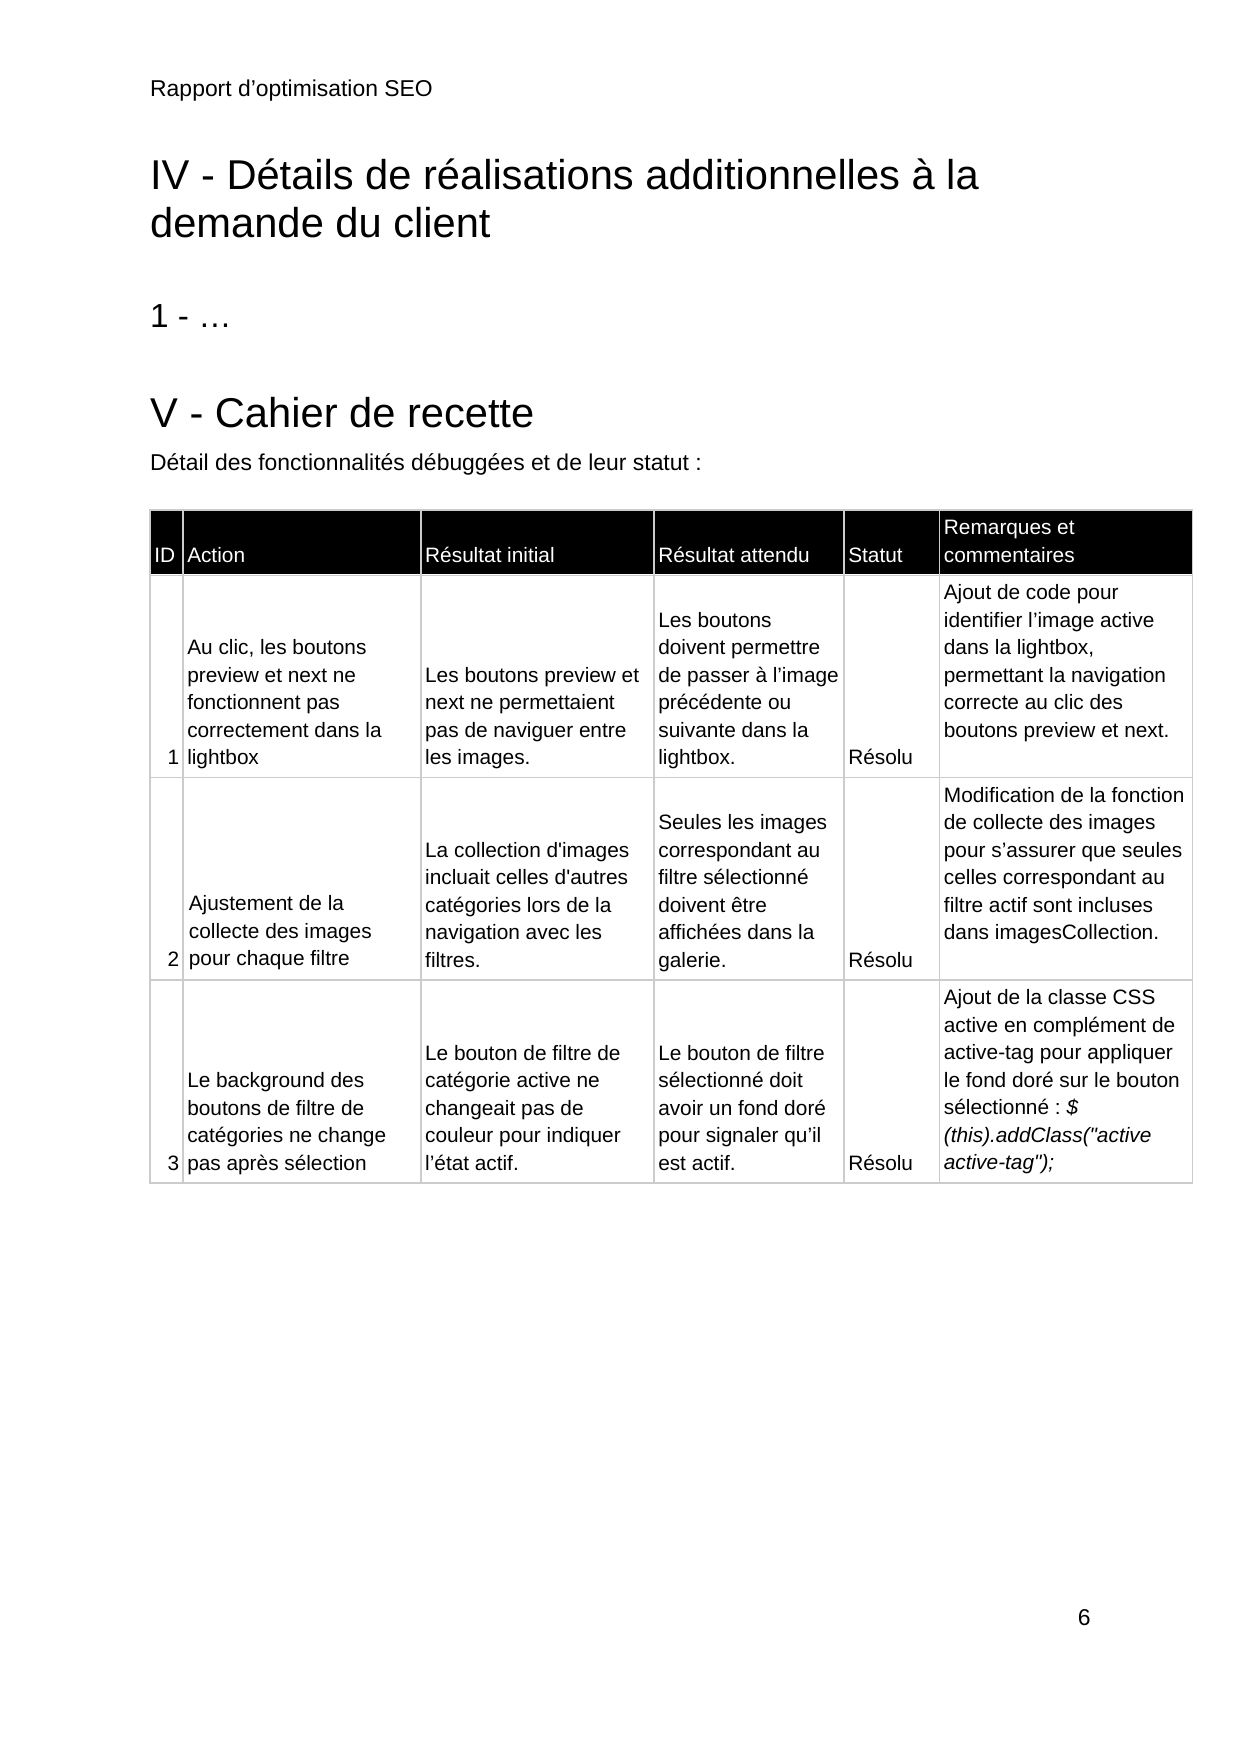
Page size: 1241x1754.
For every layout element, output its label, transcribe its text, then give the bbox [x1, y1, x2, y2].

table_header ID [151, 511, 182, 574]
table_cell Résolu [845, 778, 939, 979]
table_header [187, 859, 197, 889]
table_header Ajustement de la collecte des images pour chaque filtre [187, 889, 417, 975]
table_cell [184, 778, 420, 979]
table_cell Ajout de la classe CSS active en complément de active-tag pour appliquer le fond doré sur le bouton sélectionné : $(this).addClass("active active-tag"); [940, 981, 1192, 1182]
table_cell Résolu [845, 981, 939, 1182]
table_cell Seules les images correspondant au filtre sélectionné doivent être affichées dans la galerie. [655, 778, 843, 979]
table_cell 1 [151, 576, 182, 777]
text Détail des fonctionnalités débuggées et de leur statut : [150, 449, 1090, 475]
subtitle 1 - … [150, 296, 1090, 334]
table_header Statut [845, 511, 939, 574]
subtitle V - Cahier de recette [150, 388, 1090, 436]
subtitle IV - Détails de réalisations additionnelles à la demande du client [150, 150, 1090, 246]
table_cell Ajout de code pour identifier l’image active dans la lightbox, permettant la navigation correcte au clic des boutons preview et next. [940, 576, 1192, 777]
table_cell 2 [151, 778, 182, 979]
table_cell Au clic, les boutons preview et next ne fonctionnent pas correctement dans la lightbox [184, 576, 420, 777]
table_cell Le background des boutons de filtre de catégories ne change pas après sélection [184, 981, 420, 1182]
table_cell Les boutons doivent permettre de passer à l’image précédente ou suivante dans la lightbox. [655, 576, 843, 777]
table_header Résultat attendu [655, 511, 843, 574]
table_header Remarques et commentaires [940, 511, 1192, 574]
table_cell 3 [151, 981, 182, 1182]
table_cell Modification de la fonction de collecte des images pour s’assurer que seules celles correspondant au filtre actif sont incluses dans imagesCollection. [940, 778, 1192, 979]
table_cell Le bouton de filtre sélectionné doit avoir un fond doré pour signaler qu’il est actif. [655, 981, 843, 1182]
table_cell Les boutons preview et next ne permettaient pas de naviguer entre les images. [422, 576, 653, 777]
table_cell Résolu [845, 576, 939, 777]
table_cell Le bouton de filtre de catégorie active ne changeait pas de couleur pour indiquer l’état actif. [422, 981, 653, 1182]
table_header Action [184, 511, 420, 574]
table_header Résultat initial [422, 511, 653, 574]
table_cell La collection d'images incluait celles d'autres catégories lors de la navigation avec les filtres. [422, 778, 653, 979]
